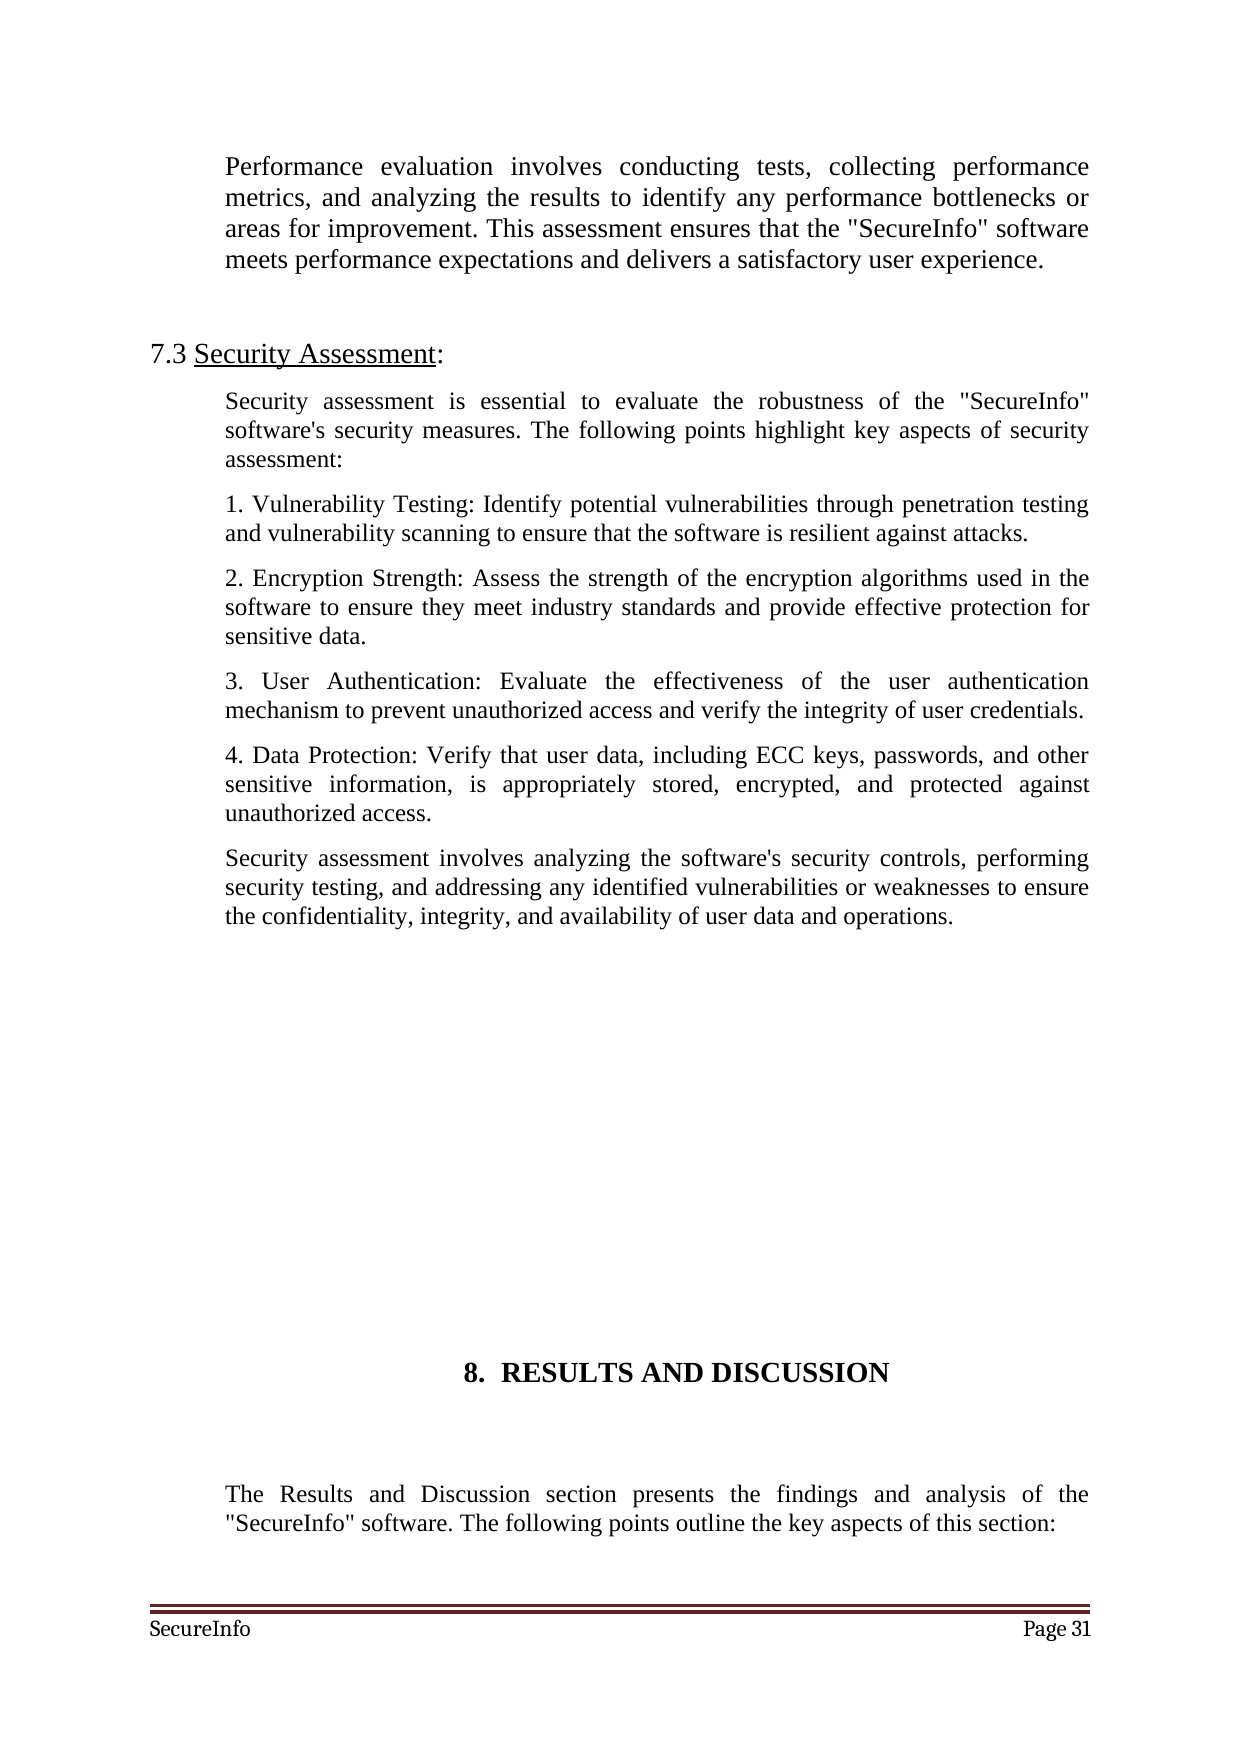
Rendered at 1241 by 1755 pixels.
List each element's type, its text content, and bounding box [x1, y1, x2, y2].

text Performance evaluation involves conducting tests, collecting performance metrics, and analyzing the results to identify any performance bottlenecks or areas for improvement. This assessment ensures that the "SecureInfo" software meets performance expectations and delivers a satisfactory user experience. [225, 150, 1090, 274]
text 2. Encryption Strength: Assess the strength of the encryption algorithms used in the software to ensure they meet industry standards and provide effective protection for sensitive data. [225, 563, 1090, 649]
text Security assessment is essential to evaluate the robustness of the "SecureInfo" software's security measures. The following points highlight key aspects of security assessment: [225, 386, 1090, 472]
text 4. Data Protection: Verify that user data, including ECC keys, passwords, and other sensitive information, is appropriately stored, encrypted, and protected against unauthorized access. [225, 740, 1090, 827]
text The Results and Discussion section presents the findings and analysis of the "SecureInfo" software. The following points outline the key aspects of this section: [225, 1479, 1090, 1537]
list RESULTS AND DISCUSSION [262, 1355, 1090, 1388]
text 7.3 Security Assessment: [150, 336, 1090, 369]
text 1. Vulnerability Testing: Identify potential vulnerabilities through penetration testing and vulnerability scanning to ensure that the software is resilient against attacks. [225, 489, 1090, 547]
text Security assessment involves analyzing the software's security controls, performing security testing, and addressing any identified vulnerabilities or weaknesses to ensure the confidentiality, integrity, and availability of user data and operations. [225, 843, 1090, 929]
text 3. User Authentication: Evaluate the effectiveness of the user authentication mechanism to prevent unauthorized access and verify the integrity of user credentials. [225, 666, 1090, 724]
